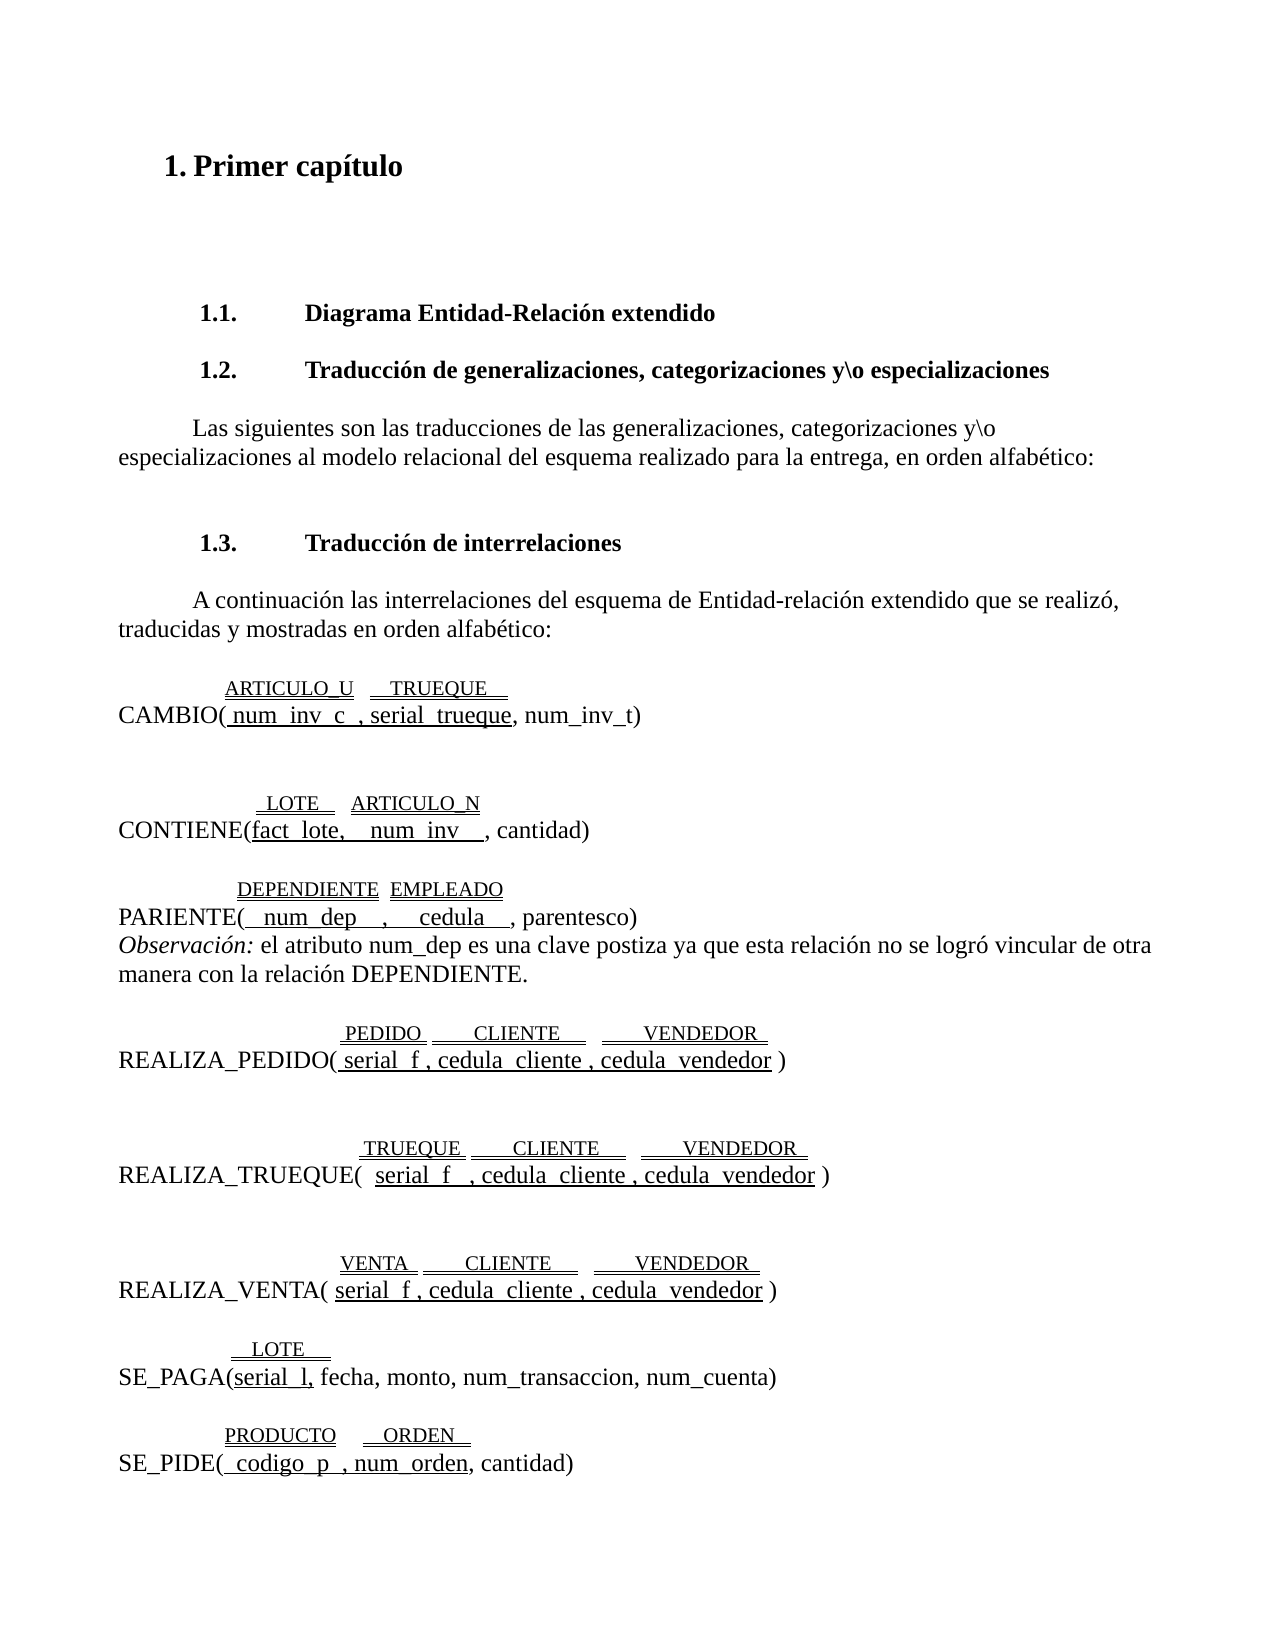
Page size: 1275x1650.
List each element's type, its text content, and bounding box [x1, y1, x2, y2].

text SE_PIDE( codigo_p , num_orden, cantidad) [118, 1448, 1157, 1477]
list Diagrama Entidad-Relación extendido [193, 298, 1157, 327]
text Las siguientes son las traducciones de las generalizaciones, categorizaciones y\o especializaciones al modelo relacional del esquema realizado para la entrega, en orden alfabético: [118, 413, 1157, 470]
text DEPENDIENTE EMPLEADO [118, 873, 1157, 902]
text ARTICULO_U TRUEQUE [118, 672, 1157, 700]
text PARIENTE( num_dep , cedula , parentesco) [118, 902, 1157, 930]
text LOTE [118, 1333, 1157, 1362]
text PRODUCTO ORDEN [118, 1419, 1157, 1448]
text REALIZA_VENTA( serial_f , cedula_cliente , cedula_vendedor ) [118, 1275, 1157, 1304]
text SE_PAGA(serial_l, fecha, monto, num_transaccion, num_cuenta) [118, 1362, 1157, 1390]
text REALIZA_TRUEQUE( serial_f , cedula_cliente , cedula_vendedor ) [118, 1160, 1157, 1189]
text Observación: el atributo num_dep es una clave postiza ya que esta relación no se logró vincular de otra manera con la relación DEPENDIENTE. [118, 930, 1157, 988]
text TRUEQUE CLIENTE VENDEDOR [118, 1132, 1157, 1160]
text CONTIENE(fact_lote, num_inv , cantidad) [118, 815, 1157, 844]
text VENTA CLIENTE VENDEDOR [118, 1247, 1157, 1275]
list Primer capítulo [156, 147, 1157, 183]
text A continuación las interrelaciones del esquema de Entidad-relación extendido que se realizó, traducidas y mostradas en orden alfabético: [118, 585, 1157, 643]
list Traducción de interrelaciones [193, 528, 1157, 557]
text PEDIDO CLIENTE VENDEDOR [118, 1017, 1157, 1045]
text REALIZA_PEDIDO( serial_f , cedula_cliente , cedula_vendedor ) [118, 1045, 1157, 1074]
text CAMBIO( num_inv_c , serial_trueque, num_inv_t) [118, 700, 1157, 729]
list Traducción de generalizaciones, categorizaciones y\o especializaciones [193, 355, 1157, 384]
text LOTE ARTICULO_N [118, 787, 1157, 815]
